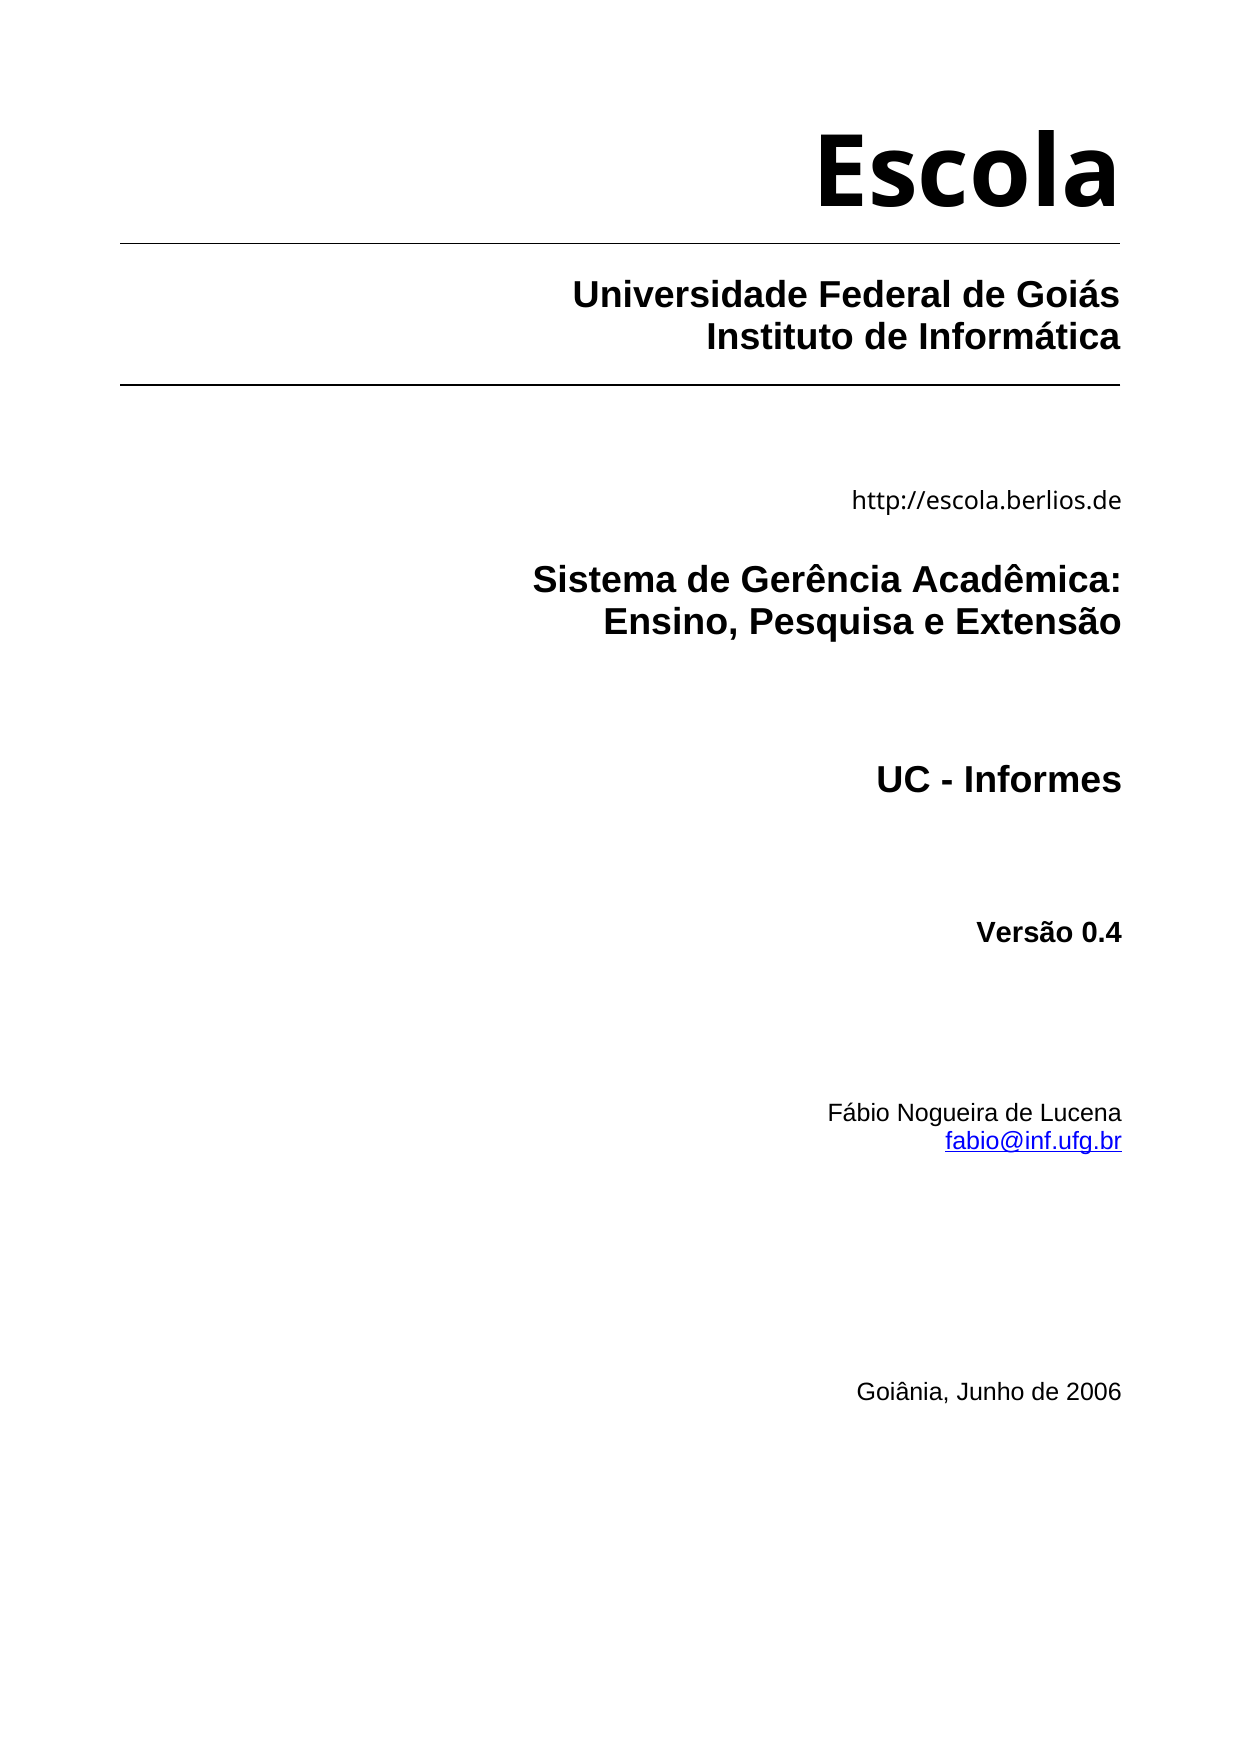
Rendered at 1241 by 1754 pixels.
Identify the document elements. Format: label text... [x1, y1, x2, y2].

text Goiânia, Junho de 2006 [119, 1378, 1122, 1431]
text http://escola.berlios.de Sistema de Gerência Acadêmica: Ensino, Pesquisa e Extensão [119, 482, 1122, 642]
text Versão 0.4 [119, 916, 1122, 949]
text UC - Informes [119, 758, 1122, 800]
text Fábio Nogueira de Lucena fabio@inf.ufg.br [119, 1099, 1122, 1155]
